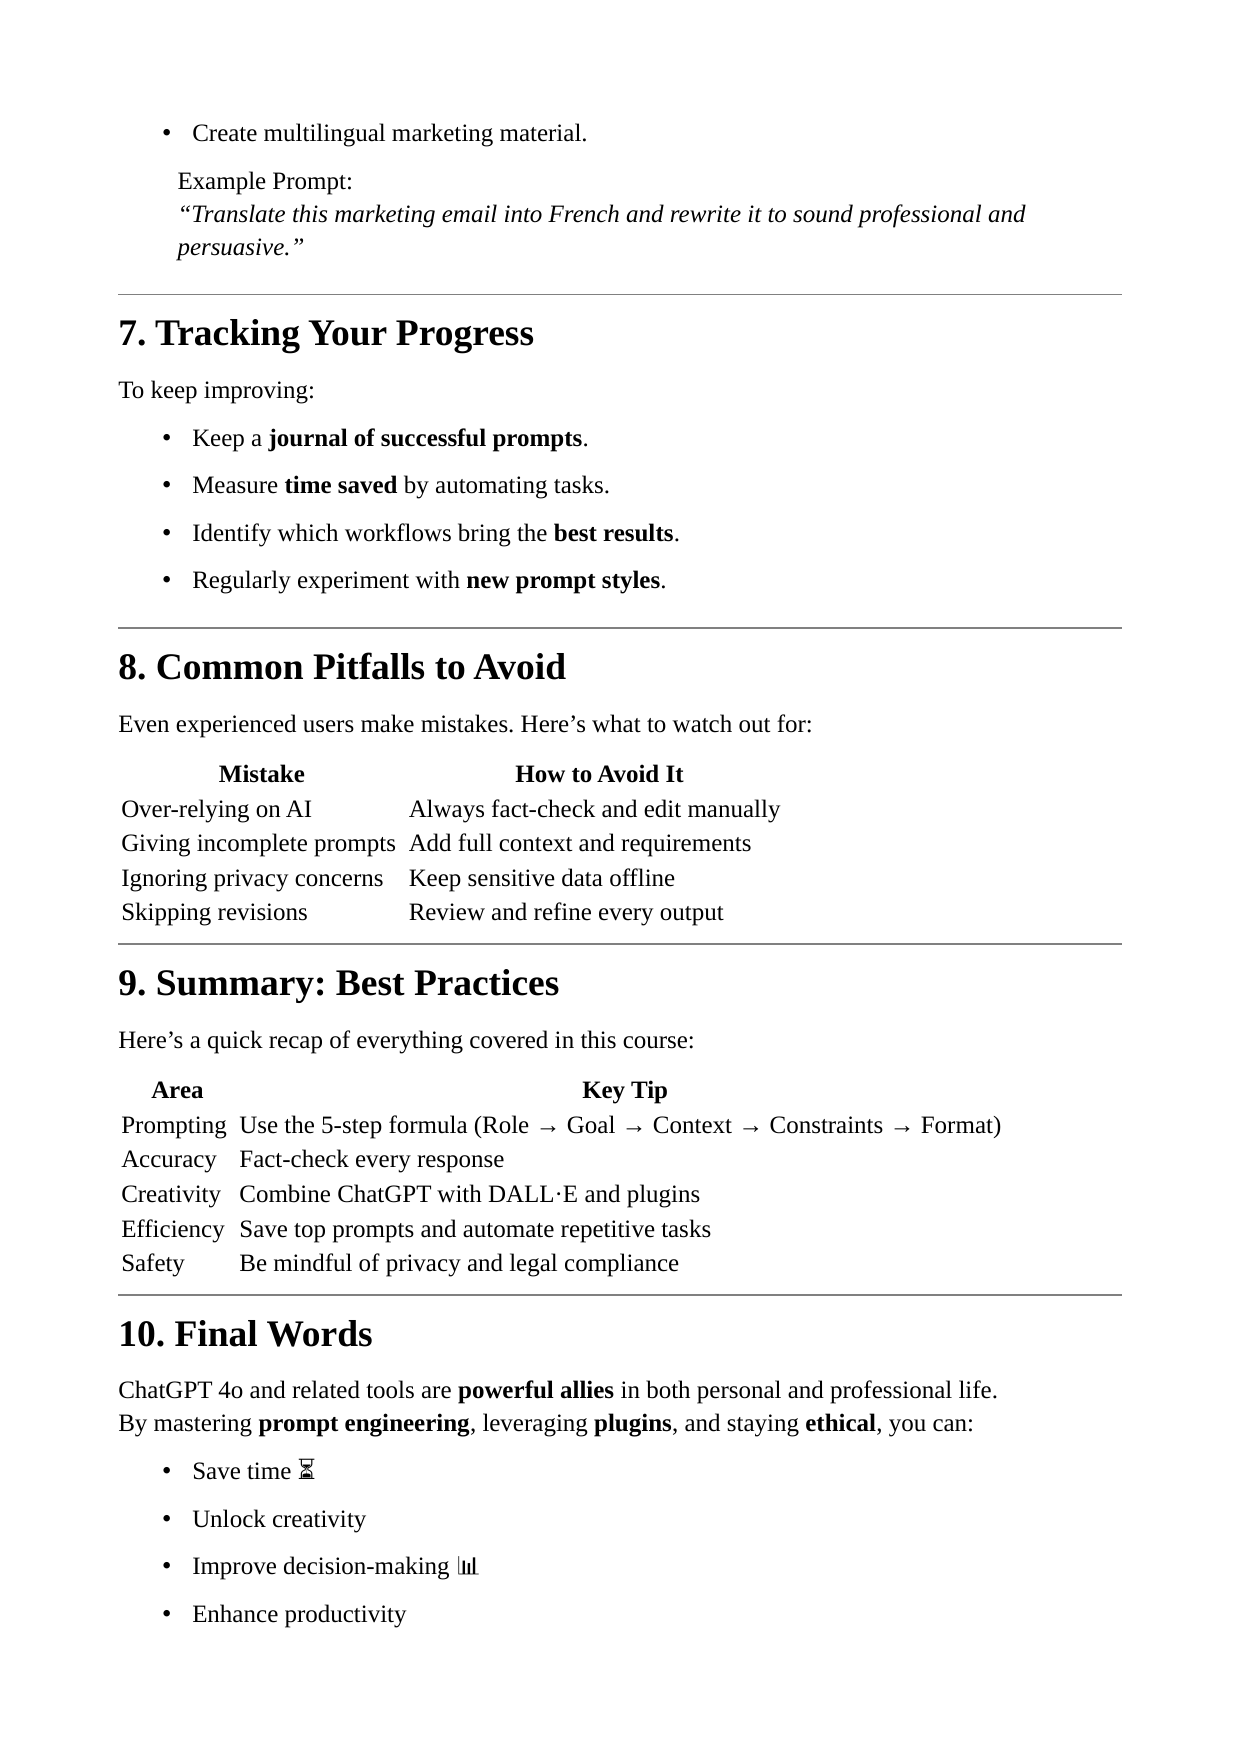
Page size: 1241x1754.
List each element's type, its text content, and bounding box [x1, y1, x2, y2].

table_header Area [118, 1073, 236, 1107]
table_header Key Tip [236, 1073, 1014, 1107]
table_cell Skipping revisions [118, 895, 406, 929]
table_cell Be mindful of privacy and legal compliance [236, 1245, 1014, 1280]
subtitle 9. Summary: Best Practices [118, 961, 1122, 1004]
list Measure time saved by automating tasks. [162, 470, 1122, 499]
table_cell Save top prompts and automate repetitive tasks [236, 1211, 1014, 1245]
table_cell Safety [118, 1245, 236, 1280]
text ChatGPT 4o and related tools are powerful allies in both personal and professional life. By mastering prompt engineering, leveraging plugins, and staying ethical, you can: [118, 1376, 1122, 1437]
text Here’s a quick recap of everything covered in this course: [118, 1025, 1122, 1053]
table_cell Ignoring privacy concerns [118, 860, 406, 894]
text Even experienced users make mistakes. Here’s what to watch out for: [118, 709, 1122, 737]
table_cell Always fact-check and edit manually [406, 791, 793, 825]
table_header How to Avoid It [406, 756, 793, 791]
table_cell Keep sensitive data offline [406, 860, 793, 894]
table_cell Combine ChatGPT with DALL·E and plugins [236, 1176, 1014, 1211]
list Create multilingual marketing material. [162, 118, 1122, 147]
table_cell Creativity [118, 1176, 236, 1211]
table_cell Efficiency [118, 1211, 236, 1245]
table_cell Fact-check every response [236, 1142, 1014, 1176]
table_cell Prompting [118, 1107, 236, 1142]
text To keep improving: [118, 375, 1122, 404]
list Save time ⏳ [162, 1456, 1122, 1485]
table_cell Over-relying on AI [118, 791, 406, 825]
table_cell Add full context and requirements [406, 825, 793, 860]
list Unlock creativity 🎨 [162, 1504, 1122, 1532]
table_cell Giving incomplete prompts [118, 825, 406, 860]
table_cell Use the 5-step formula (Role → Goal → Context → Constraints → Format) [236, 1107, 1014, 1142]
table_cell Review and refine every output [406, 895, 793, 929]
text Example Prompt: “Translate this marketing email into French and rewrite it to sound professional and persuasive.” [177, 166, 1063, 261]
list Keep a journal of successful prompts. [162, 423, 1122, 451]
table_cell Accuracy [118, 1142, 236, 1176]
subtitle 8. Common Pitfalls to Avoid [118, 644, 1122, 688]
list Enhance productivity 🚀 [162, 1599, 1122, 1628]
list Improve decision-making 📊 [162, 1551, 1122, 1580]
list Regularly experiment with new prompt styles. [162, 565, 1122, 594]
subtitle 7. Tracking Your Progress [118, 311, 1122, 354]
subtitle 10. Final Words [118, 1311, 1122, 1354]
list Identify which workflows bring the best results. [162, 518, 1122, 547]
table_header Mistake [118, 756, 406, 791]
